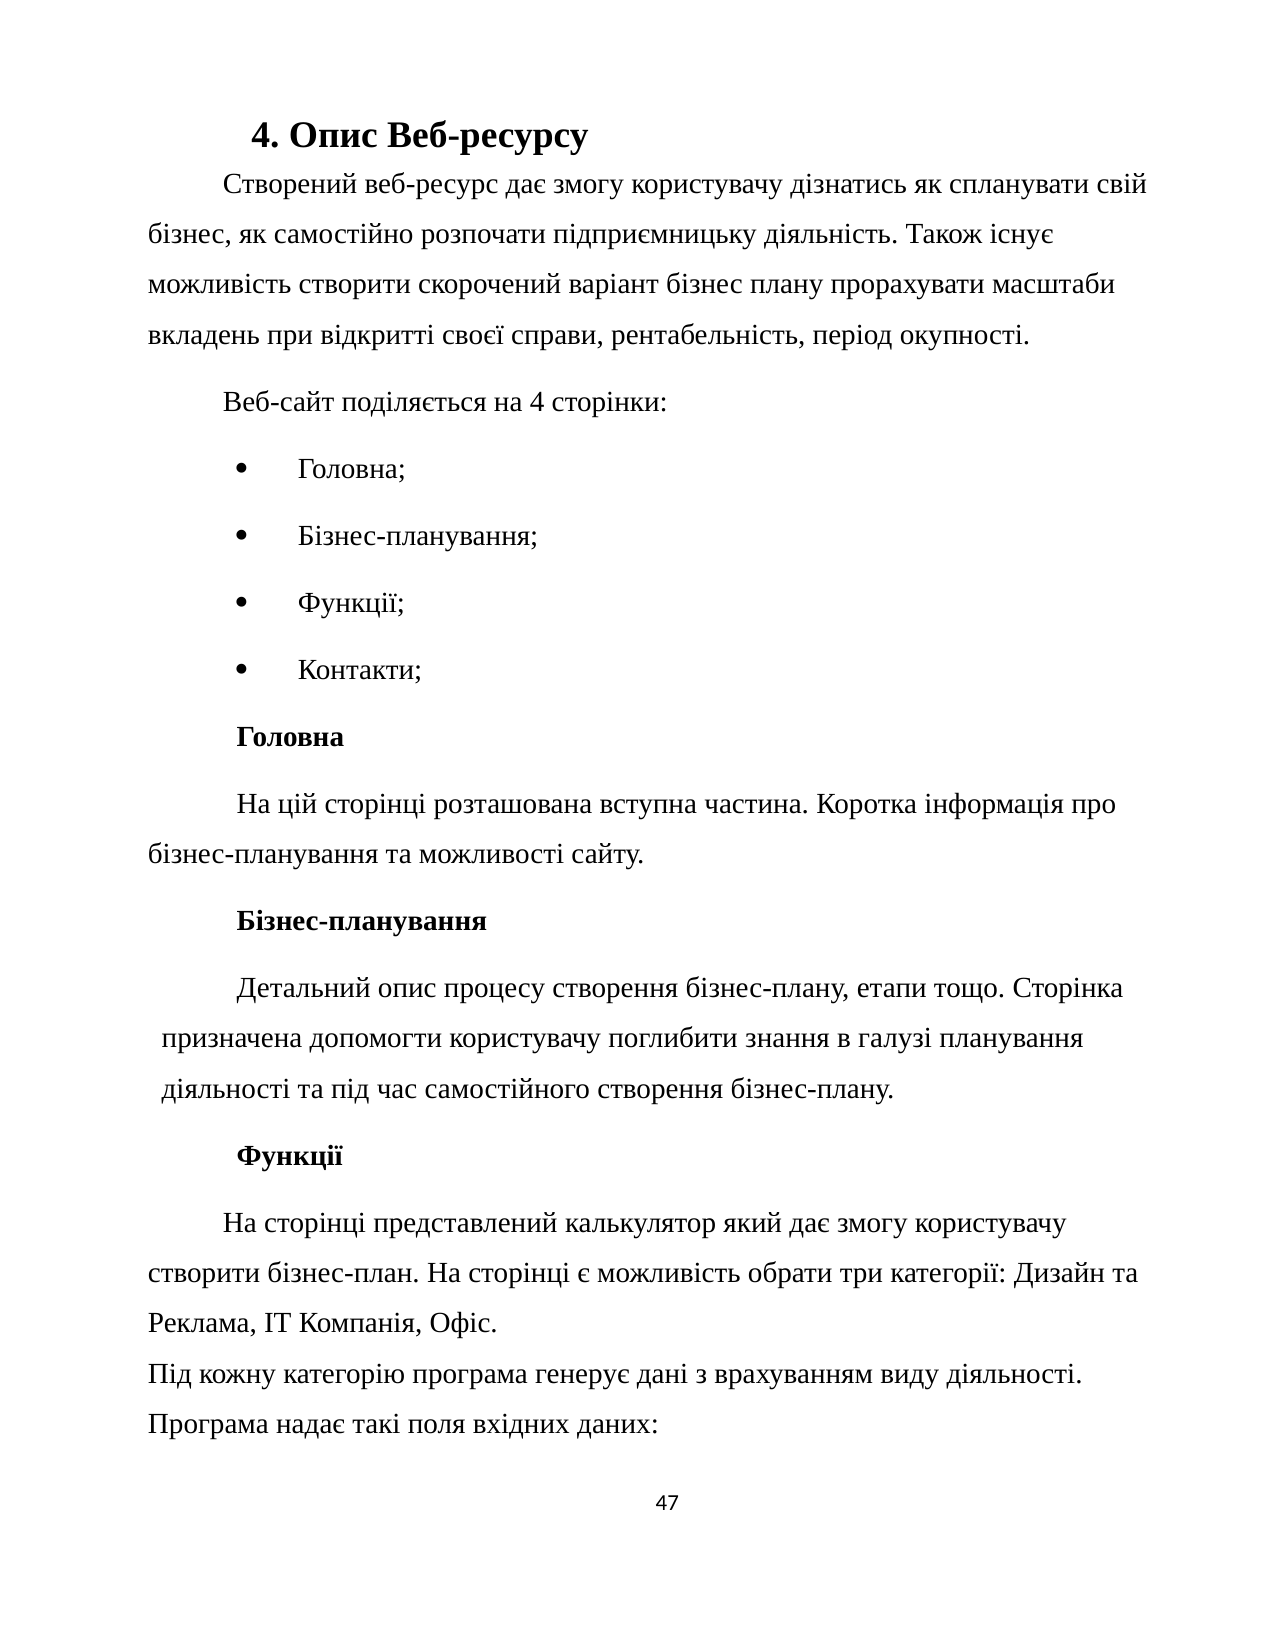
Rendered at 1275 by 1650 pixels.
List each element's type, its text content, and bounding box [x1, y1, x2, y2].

list Функції; [192, 585, 1186, 618]
subtitle Опис Веб-ресурсу [251, 112, 1186, 155]
list Бізнес-планування; [192, 518, 1186, 551]
list Головна [236, 719, 1186, 753]
text На сторінці представлений калькулятор який дає змогу користувачу створити бізнес-план. На сторінці є можливість обрати три категорії: Дизайн та Реклама, ІТ Компанія, Офіс. Під кожну категорію програма генерує дані з врахуванням виду діяльності. Програма надає такі поля вхідних даних: [148, 1205, 1186, 1440]
text Веб-сайт поділяється на 4 сторінки: [148, 384, 1186, 417]
text Бізнес-планування [161, 903, 1186, 937]
list Головна; [192, 451, 1186, 484]
list Функції [236, 1138, 1186, 1171]
list На цій сторінці розташована вступна частина. Коротка інформація про бізнес-планування та можливості сайту. [148, 786, 1186, 870]
text Створений веб-ресурс дає змогу користувачу дізнатись як спланувати свій бізнес, як самостійно розпочати підприємницьку діяльність. Також існує можливість створити скорочений варіант бізнес плану прорахувати масштаби вкладень при відкритті своєї справи, рентабельність, період окупності. [148, 166, 1186, 350]
text Детальний опис процесу створення бізнес-плану, етапи тощо. Сторінка призначена допомогти користувачу поглибити знання в галузі планування діяльності та під час самостійного створення бізнес-плану. [161, 970, 1186, 1104]
list Контакти; [192, 652, 1186, 686]
